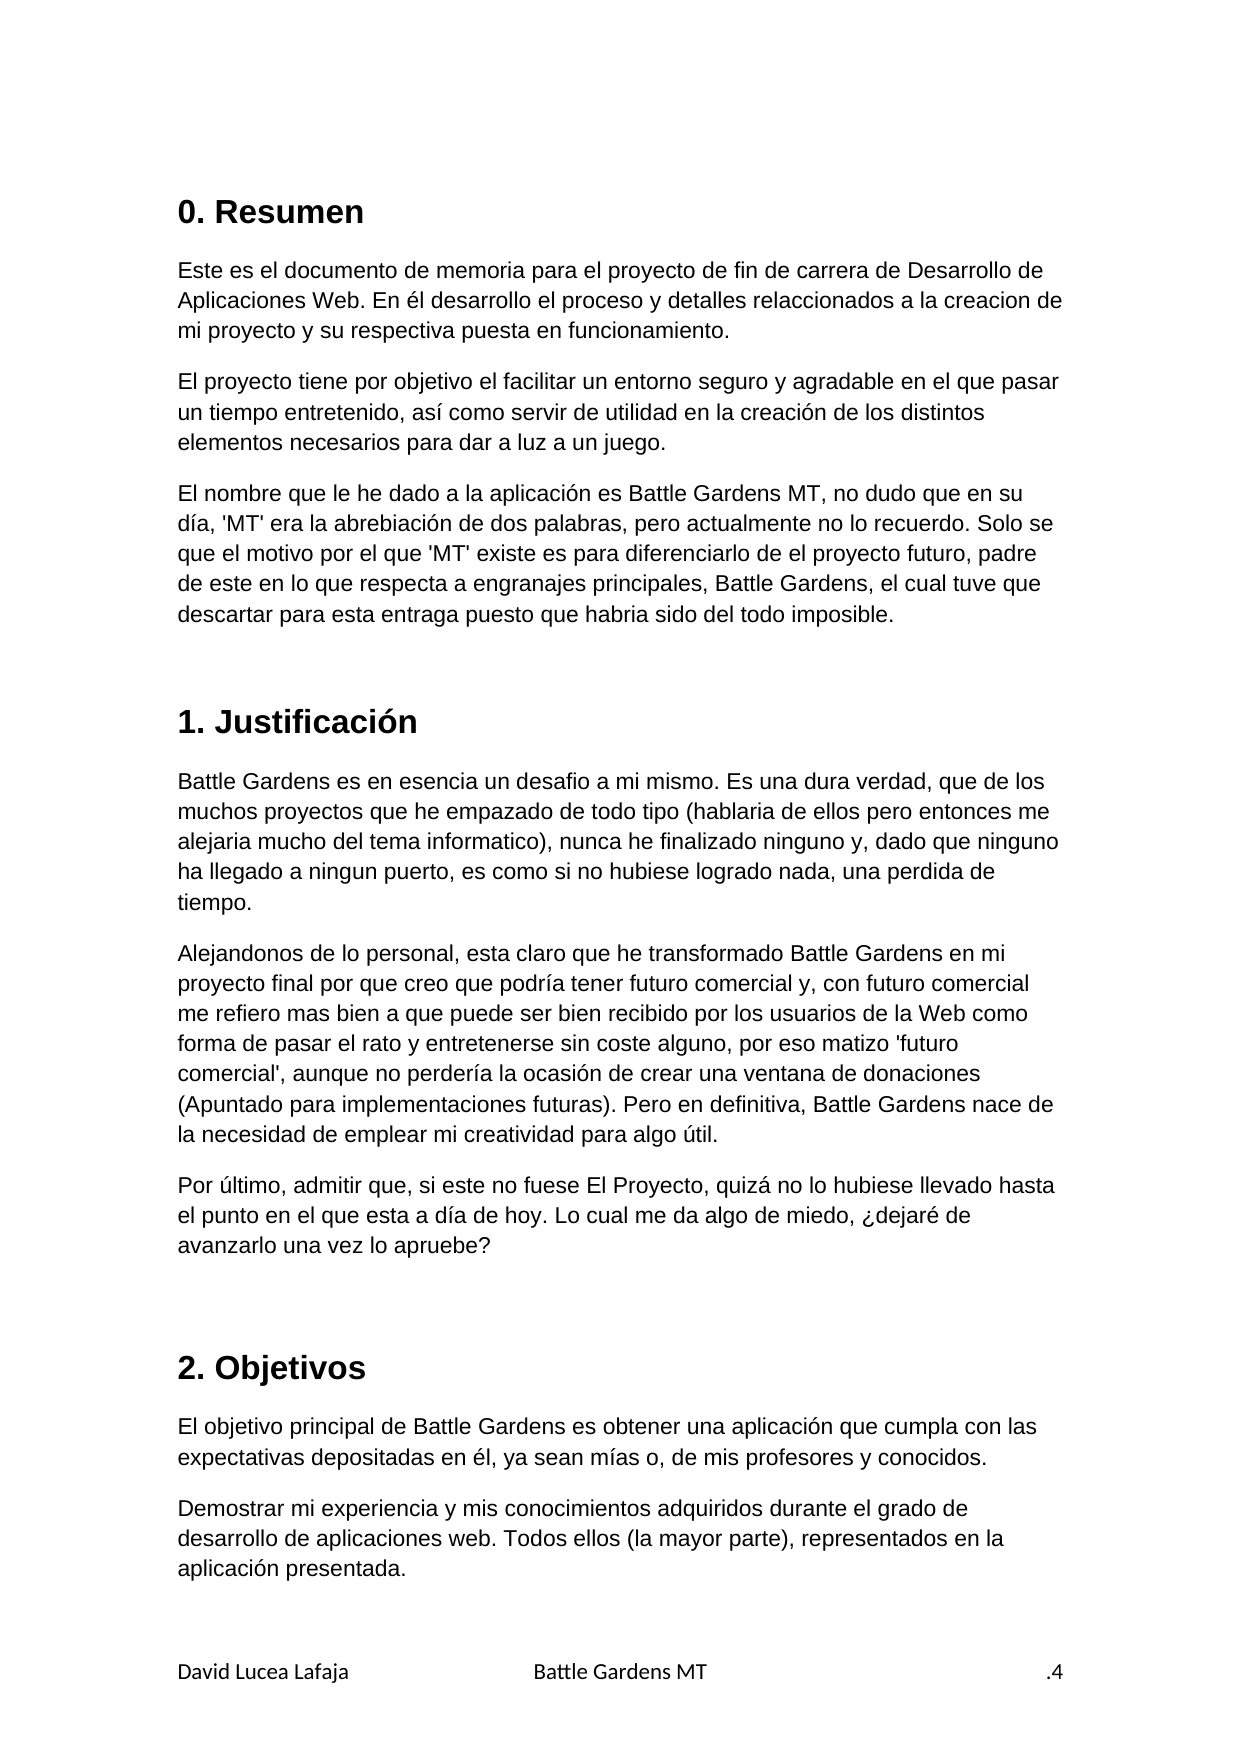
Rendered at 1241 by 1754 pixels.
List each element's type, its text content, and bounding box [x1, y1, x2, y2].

text Battle Gardens es en esencia un desafio a mi mismo. Es una dura verdad, que de los muchos proyectos que he empazado de todo tipo (hablaria de ellos pero entonces me alejaria mucho del tema informatico), nunca he finalizado ninguno y, dado que ninguno ha llegado a ningun puerto, es como si no hubiese logrado nada, una perdida de tiempo. [177, 768, 1063, 915]
text Alejandonos de lo personal, esta claro que he transformado Battle Gardens en mi proyecto final por que creo que podría tener futuro comercial y, con futuro comercial me refiero mas bien a que puede ser bien recibido por los usuarios de la Web como forma de pasar el rato y entretenerse sin coste alguno, por eso matizo 'futuro comercial', aunque no perdería la ocasión de crear una ventana de donaciones (Apuntado para implementaciones futuras). Pero en definitiva, Battle Gardens nace de la necesidad de emplear mi creatividad para algo útil. [177, 939, 1063, 1147]
text Demostrar mi experiencia y mis conocimientos adquiridos durante el grado de desarrollo de aplicaciones web. Todos ellos (la mayor parte), representados en la aplicación presentada. [177, 1494, 1063, 1581]
text 0. Resumen [177, 192, 1063, 230]
text Este es el documento de memoria para el proyecto de fin de carrera de Desarrollo de Aplicaciones Web. En él desarrollo el proceso y detalles relaccionados a la creacion de mi proyecto y su respectiva puesta en funcionamiento. [177, 257, 1063, 343]
text El objetivo principal de Battle Gardens es obtener una aplicación que cumpla con las expectativas depositadas en él, ya sean mías o, de mis profesores y conocidos. [177, 1413, 1063, 1470]
text Por último, admitir que, si este no fuese El Proyecto, quizá no lo hubiese llevado hasta el punto en el que esta a día de hoy. Lo cual me da algo de miedo, ¿dejaré de avanzarlo una vez lo apruebe? [177, 1172, 1063, 1258]
text 2. Objetivos [177, 1348, 1063, 1387]
text 1. Justificación [177, 703, 1063, 741]
text El proyecto tiene por objetivo el facilitar un entorno seguro y agradable en el que pasar un tiempo entretenido, así como servir de utilidad en la creación de los distintos elementos necesarios para dar a luz a un juego. [177, 368, 1063, 455]
text El nombre que le he dado a la aplicación es Battle Gardens MT, no dudo que en su día, 'MT' era la abrebiación de dos palabras, pero actualmente no lo recuerdo. Solo se que el motivo por el que 'MT' existe es para diferenciarlo de el proyecto futuro, padre de este en lo que respecta a engranajes principales, Battle Gardens, el cual tuve que descartar para esta entraga puesto que habria sido del todo imposible. [177, 480, 1063, 627]
